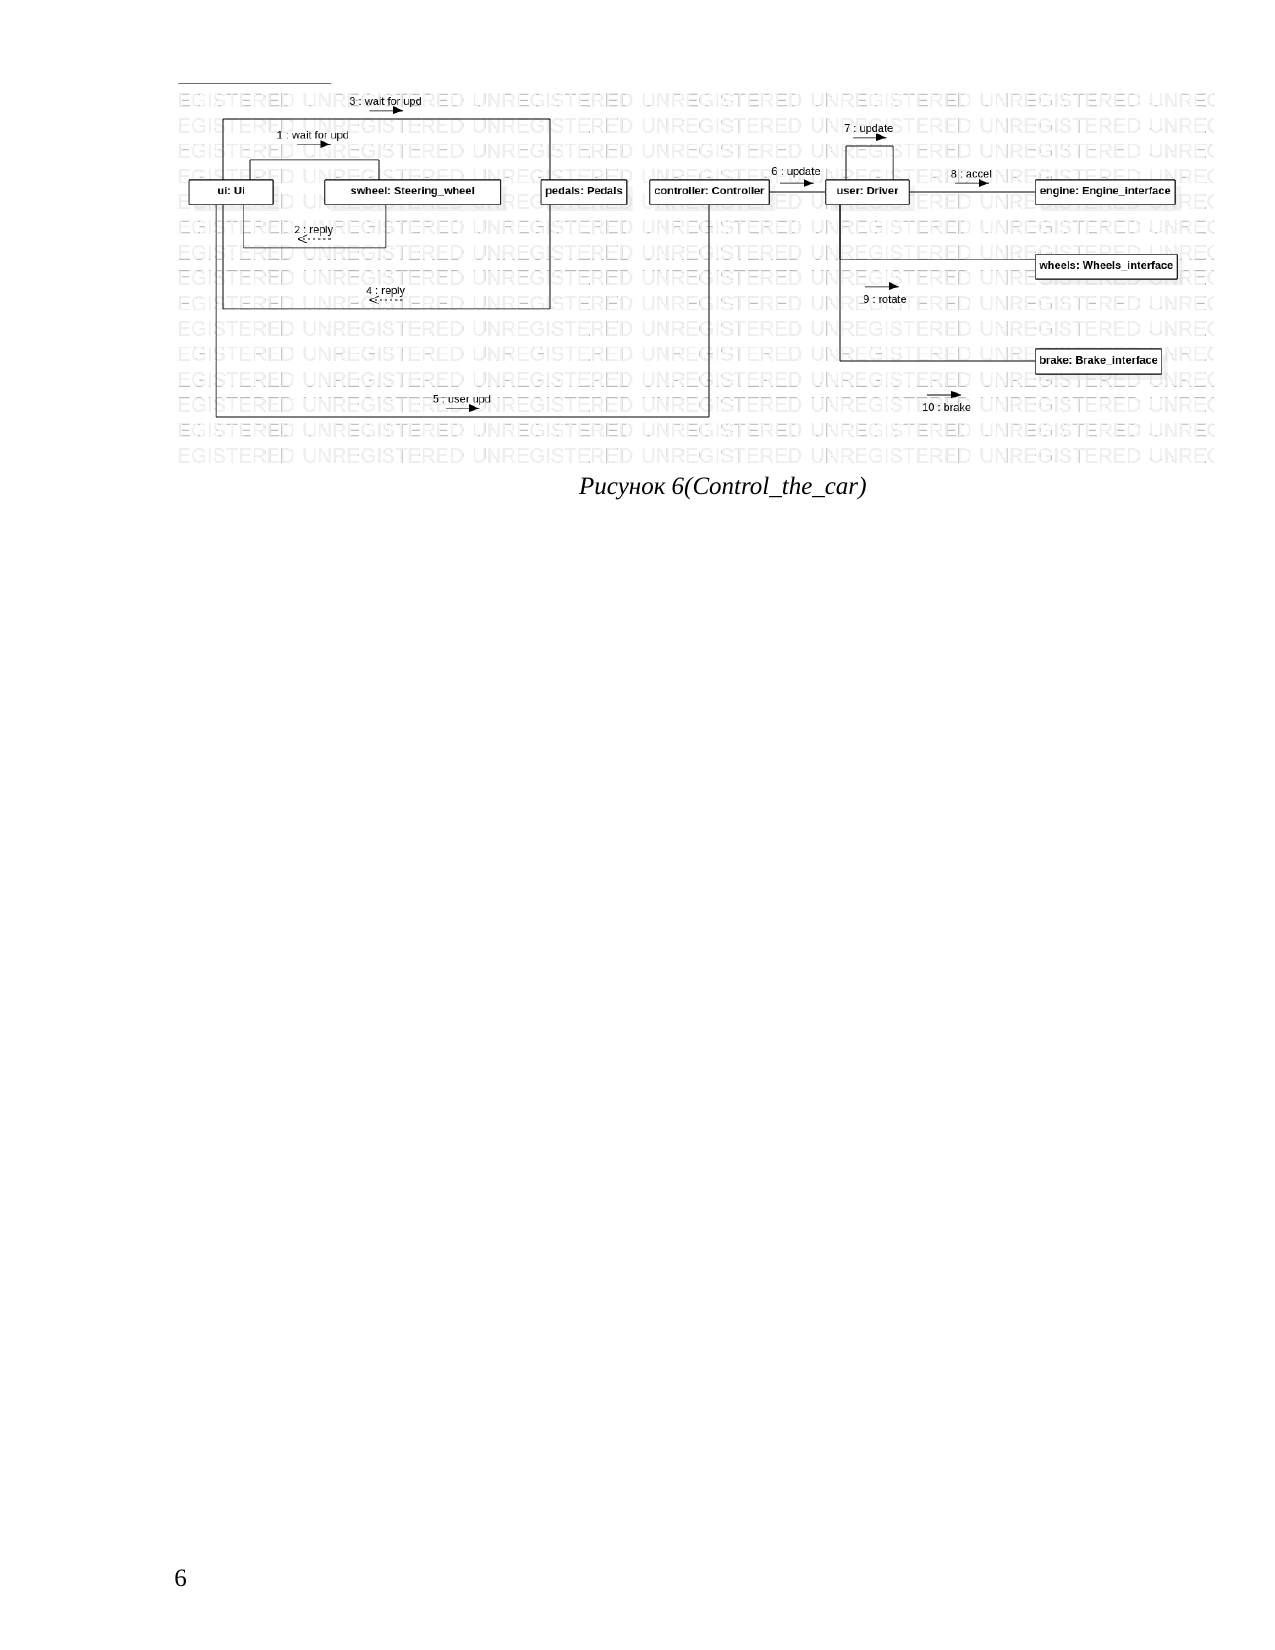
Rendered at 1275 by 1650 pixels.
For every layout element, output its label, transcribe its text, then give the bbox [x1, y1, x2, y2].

picture [178, 83, 1214, 471]
text Рисунок 6(Control_the_car) [174, 71, 1215, 499]
